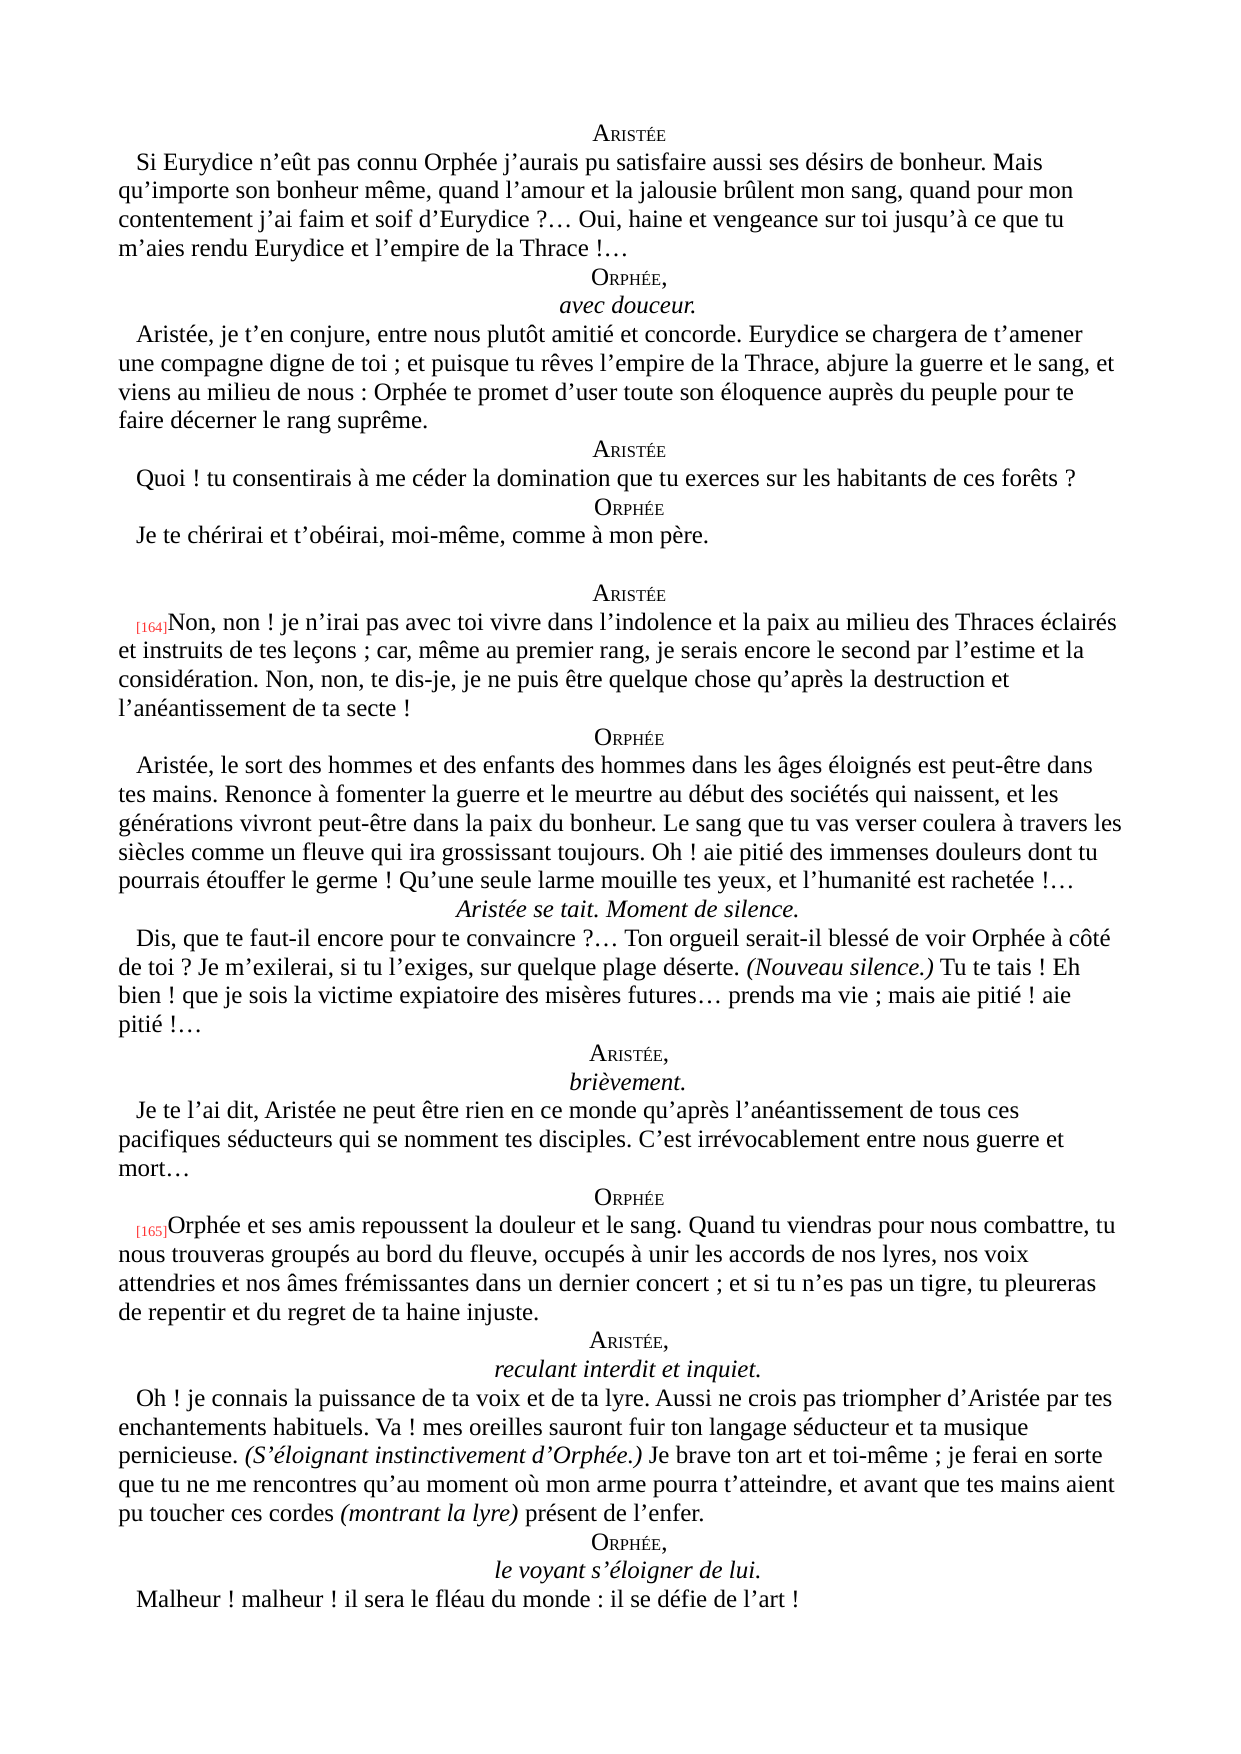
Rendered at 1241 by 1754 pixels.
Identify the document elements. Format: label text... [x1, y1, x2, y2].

text le voyant s’éloigner de lui. [118, 1556, 1122, 1584]
text Aristée, je t’en conjure, entre nous plutôt amitié et concorde. Eurydice se chargera de t’amener une compagne digne de toi ; et puisque tu rêves l’empire de la Thrace, abjure la guerre et le sang, et viens au milieu de nous : Orphée te promet d’user toute son éloquence auprès du peuple pour te faire décerner le rang suprême. [118, 319, 1122, 434]
text Je te chérirai et t’obéirai, moi-même, comme à mon père. [118, 521, 1122, 549]
text [165]Orphée et ses amis repoussent la douleur et le sang. Quand tu viendras pour nous combattre, tu nous trouveras groupés au bord du fleuve, occupés à unir les accords de nos lyres, nos voix attendries et nos âmes frémissantes dans un dernier concert ; et si tu n’es pas un tigre, tu pleureras de repentir et du regret de ta haine injuste. [118, 1211, 1122, 1326]
text Orphée [118, 1182, 1122, 1211]
text Orphée [118, 722, 1122, 751]
text Aristée, [118, 1038, 1122, 1067]
text Aristée [118, 434, 1122, 463]
text brièvement. [118, 1067, 1122, 1096]
text Orphée, [118, 1527, 1122, 1556]
text Oh ! je connais la puissance de ta voix et de ta lyre. Aussi ne crois pas triompher d’Aristée par tes enchantements habituels. Va ! mes oreilles sauront fuir ton langage séducteur et ta musique pernicieuse. (S’éloignant instinctivement d’Orphée.) Je brave ton art et toi-même ; je ferai en sorte que tu ne me rencontres qu’au moment où mon arme pourra t’atteindre, et avant que tes mains aient pu toucher ces cordes (montrant la lyre) présent de l’enfer. [118, 1383, 1122, 1527]
text Orphée [118, 492, 1122, 521]
text reculant interdit et inquiet. [118, 1354, 1122, 1383]
text Aristée [118, 578, 1122, 607]
text Quoi ! tu consentirais à me céder la domination que tu exerces sur les habitants de ces forêts ? [118, 463, 1122, 492]
text avec douceur. [118, 291, 1122, 319]
text Orphée, [118, 262, 1122, 291]
text Aristée, le sort des hommes et des enfants des hommes dans les âges éloignés est peut-être dans tes mains. Renonce à fomenter la guerre et le meurtre au début des sociétés qui naissent, et les générations vivront peut-être dans la paix du bonheur. Le sang que tu vas verser coulera à travers les siècles comme un fleuve qui ira grossissant toujours. Oh ! aie pitié des immenses douleurs dont tu pourrais étouffer le germe ! Qu’une seule larme mouille tes yeux, et l’humanité est rachetée !… [118, 751, 1122, 894]
text Aristée [118, 118, 1122, 147]
text Aristée se tait. Moment de silence. [118, 894, 1122, 923]
text Je te l’ai dit, Aristée ne peut être rien en ce monde qu’après l’anéantissement de tous ces pacifiques séducteurs qui se nomment tes disciples. C’est irrévocablement entre nous guerre et mort… [118, 1096, 1122, 1182]
text Malheur ! malheur ! il sera le fléau du monde : il se défie de l’art ! [118, 1584, 1122, 1613]
text Aristée, [118, 1326, 1122, 1354]
text Si Eurydice n’eût pas connu Orphée j’aurais pu satisfaire aussi ses désirs de bonheur. Mais qu’importe son bonheur même, quand l’amour et la jalousie brûlent mon sang, quand pour mon contentement j’ai faim et soif d’Eurydice ?… Oui, haine et vengeance sur toi jusqu’à ce que tu m’aies rendu Eurydice et l’empire de la Thrace !… [118, 147, 1122, 262]
text Dis, que te faut-il encore pour te convaincre ?… Ton orgueil serait-il blessé de voir Orphée à côté de toi ? Je m’exilerai, si tu l’exiges, sur quelque plage déserte. (Nouveau silence.) Tu te tais ! Eh bien ! que je sois la victime expiatoire des misères futures… prends ma vie ; mais aie pitié ! aie pitié !… [118, 923, 1122, 1038]
text [164]Non, non ! je n’irai pas avec toi vivre dans l’indolence et la paix au milieu des Thraces éclairés et instruits de tes leçons ; car, même au premier rang, je serais encore le second par l’estime et la considération. Non, non, te dis-je, je ne puis être quelque chose qu’après la destruction et l’anéantissement de ta secte ! [118, 607, 1122, 722]
